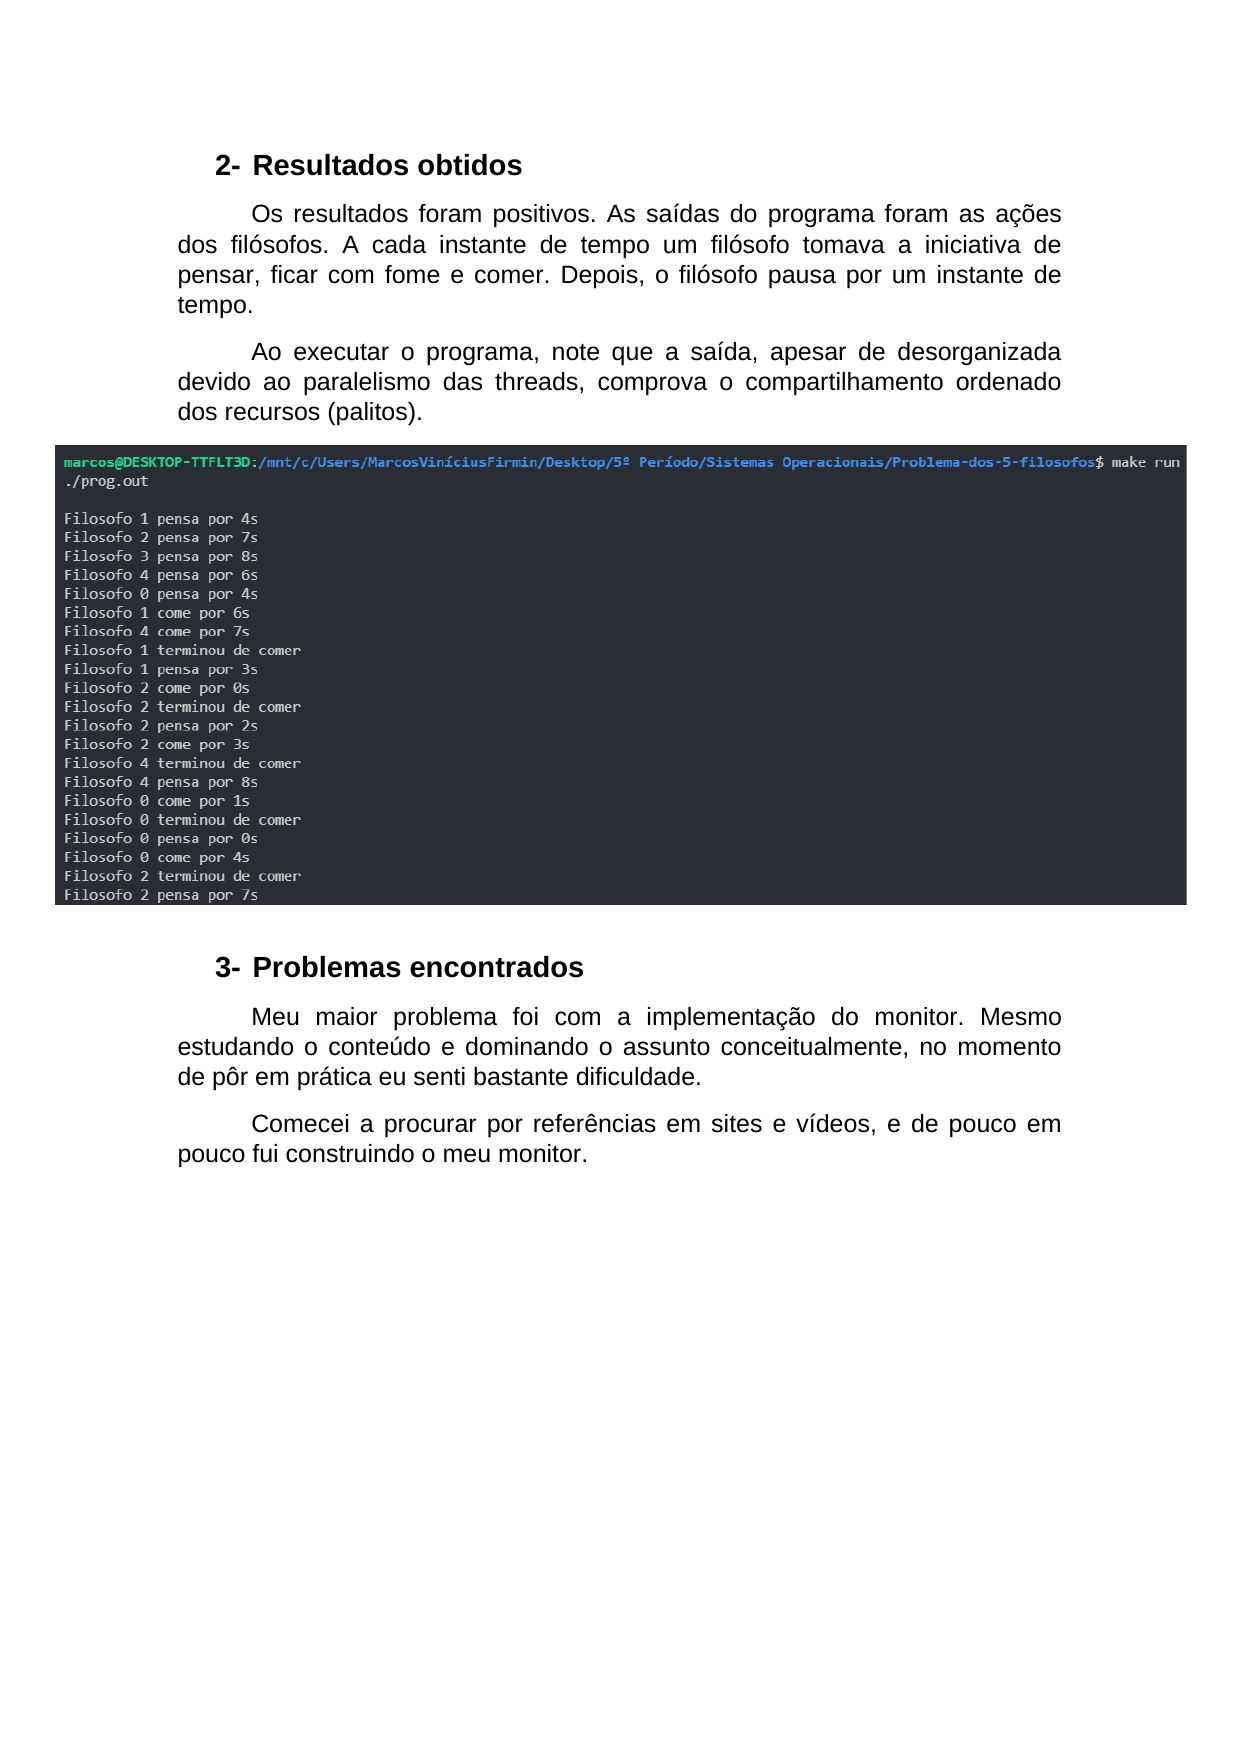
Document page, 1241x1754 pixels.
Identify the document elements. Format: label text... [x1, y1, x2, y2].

text Meu maior problema foi com a implementação do monitor. Mesmo estudando o conteúdo e dominando o assunto conceitualmente, no momento de pôr em prática eu senti bastante dificuldade. [177, 1002, 1063, 1091]
text Comecei a procurar por referências em sites e vídeos, e de pouco em pouco fui construindo o meu monitor. [177, 1109, 1063, 1167]
text Os resultados foram positivos. As saídas do programa foram as ações dos filósofos. A cada instante de tempo um filósofo tomava a iniciativa de pensar, ficar com fome e comer. Depois, o filósofo pausa por um instante de tempo. [177, 199, 1063, 318]
text Ao executar o programa, note que a saída, apesar de desorganizada devido ao paralelismo das threads, comprova o compartilhamento ordenado dos recursos (palitos). [177, 337, 1063, 426]
list Resultados obtidos [215, 148, 1063, 181]
list Problemas encontrados [215, 950, 1063, 983]
